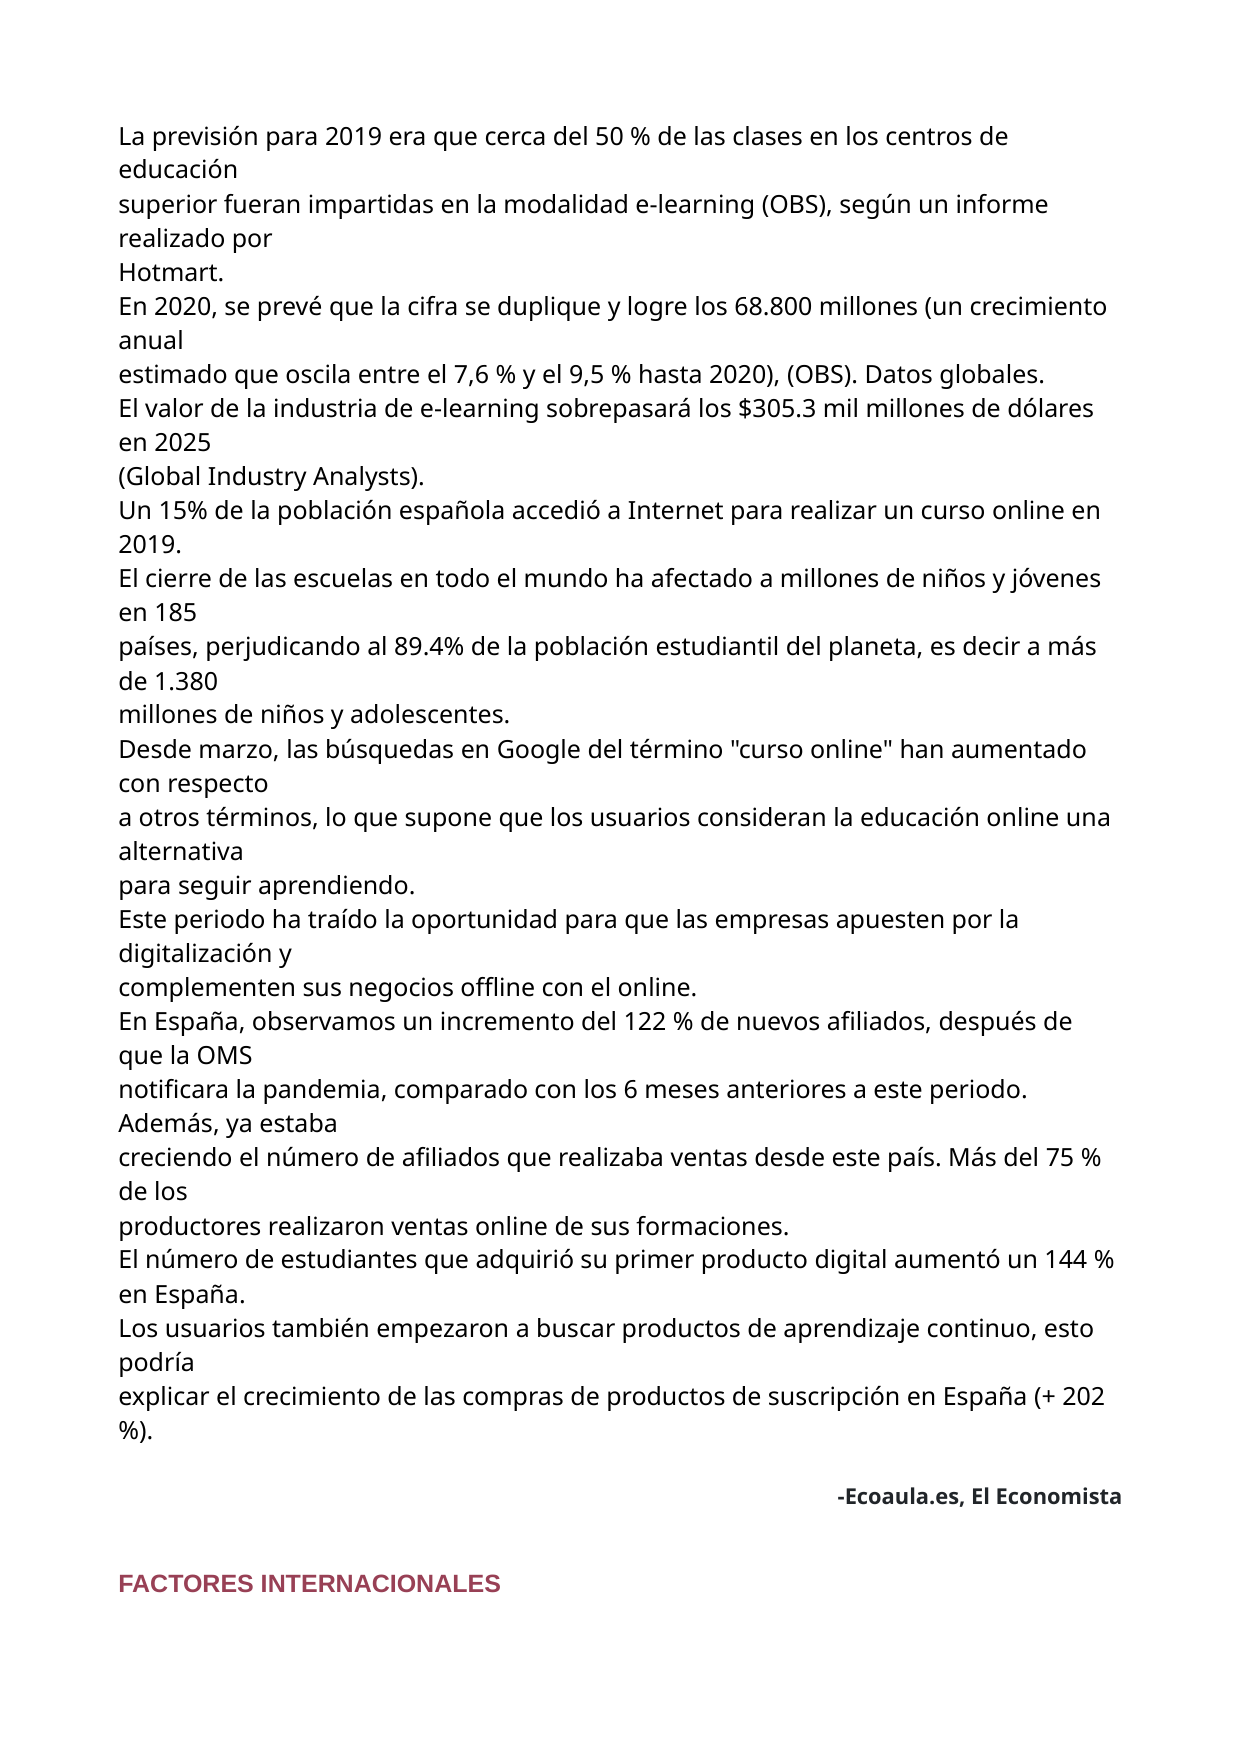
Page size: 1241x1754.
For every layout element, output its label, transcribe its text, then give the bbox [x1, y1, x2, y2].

text El número de estudiantes que adquirió su primer producto digital aumentó un 144 % en España. [118, 1242, 1122, 1310]
text Este periodo ha traído la oportunidad para que las empresas apuesten por la digitalización y [118, 902, 1122, 970]
text estimado que oscila entre el 7,6 % y el 9,5 % hasta 2020), (OBS). Datos globales. [118, 357, 1122, 391]
text En España, observamos un incremento del 122 % de nuevos afiliados, después de que la OMS [118, 1004, 1122, 1072]
text Un 15% de la población española accedió a Internet para realizar un curso online en 2019. [118, 493, 1122, 561]
text Los usuarios también empezaron a buscar productos de aprendizaje continuo, esto podría [118, 1310, 1122, 1378]
text notificara la pandemia, comparado con los 6 meses anteriores a este periodo. Además, ya estaba [118, 1072, 1122, 1140]
text -Ecoaula.es, El Economista [118, 1481, 1122, 1510]
text superior fueran impartidas en la modalidad e-learning (OBS), según un informe realizado por [118, 186, 1122, 254]
text El cierre de las escuelas en todo el mundo ha afectado a millones de niños y jóvenes en 185 [118, 561, 1122, 629]
text a otros términos, lo que supone que los usuarios consideran la educación online una alternativa [118, 799, 1122, 867]
text millones de niños y adolescentes. [118, 697, 1122, 731]
text para seguir aprendiendo. [118, 867, 1122, 902]
text Desde marzo, las búsquedas en Google del término "curso online" han aumentado con respecto [118, 731, 1122, 799]
text explicar el crecimiento de las compras de productos de suscripción en España (+ 202 %). [118, 1378, 1122, 1447]
text países, perjudicando al 89.4% de la población estudiantil del planeta, es decir a más de 1.380 [118, 629, 1122, 697]
text creciendo el número de afiliados que realizaba ventas desde este país. Más del 75 % de los [118, 1140, 1122, 1208]
text (Global Industry Analysts). [118, 459, 1122, 493]
text El valor de la industria de e-learning sobrepasará los $305.3 mil millones de dólares en 2025 [118, 391, 1122, 459]
text complementen sus negocios offline con el online. [118, 970, 1122, 1004]
text productores realizaron ventas online de sus formaciones. [118, 1208, 1122, 1242]
text Hotmart. [118, 254, 1122, 288]
text La previsión para 2019 era que cerca del 50 % de las clases en los centros de educación [118, 118, 1122, 186]
text FACTORES INTERNACIONALES [118, 1569, 1122, 1597]
text En 2020, se prevé que la cifra se duplique y logre los 68.800 millones (un crecimiento anual [118, 288, 1122, 357]
